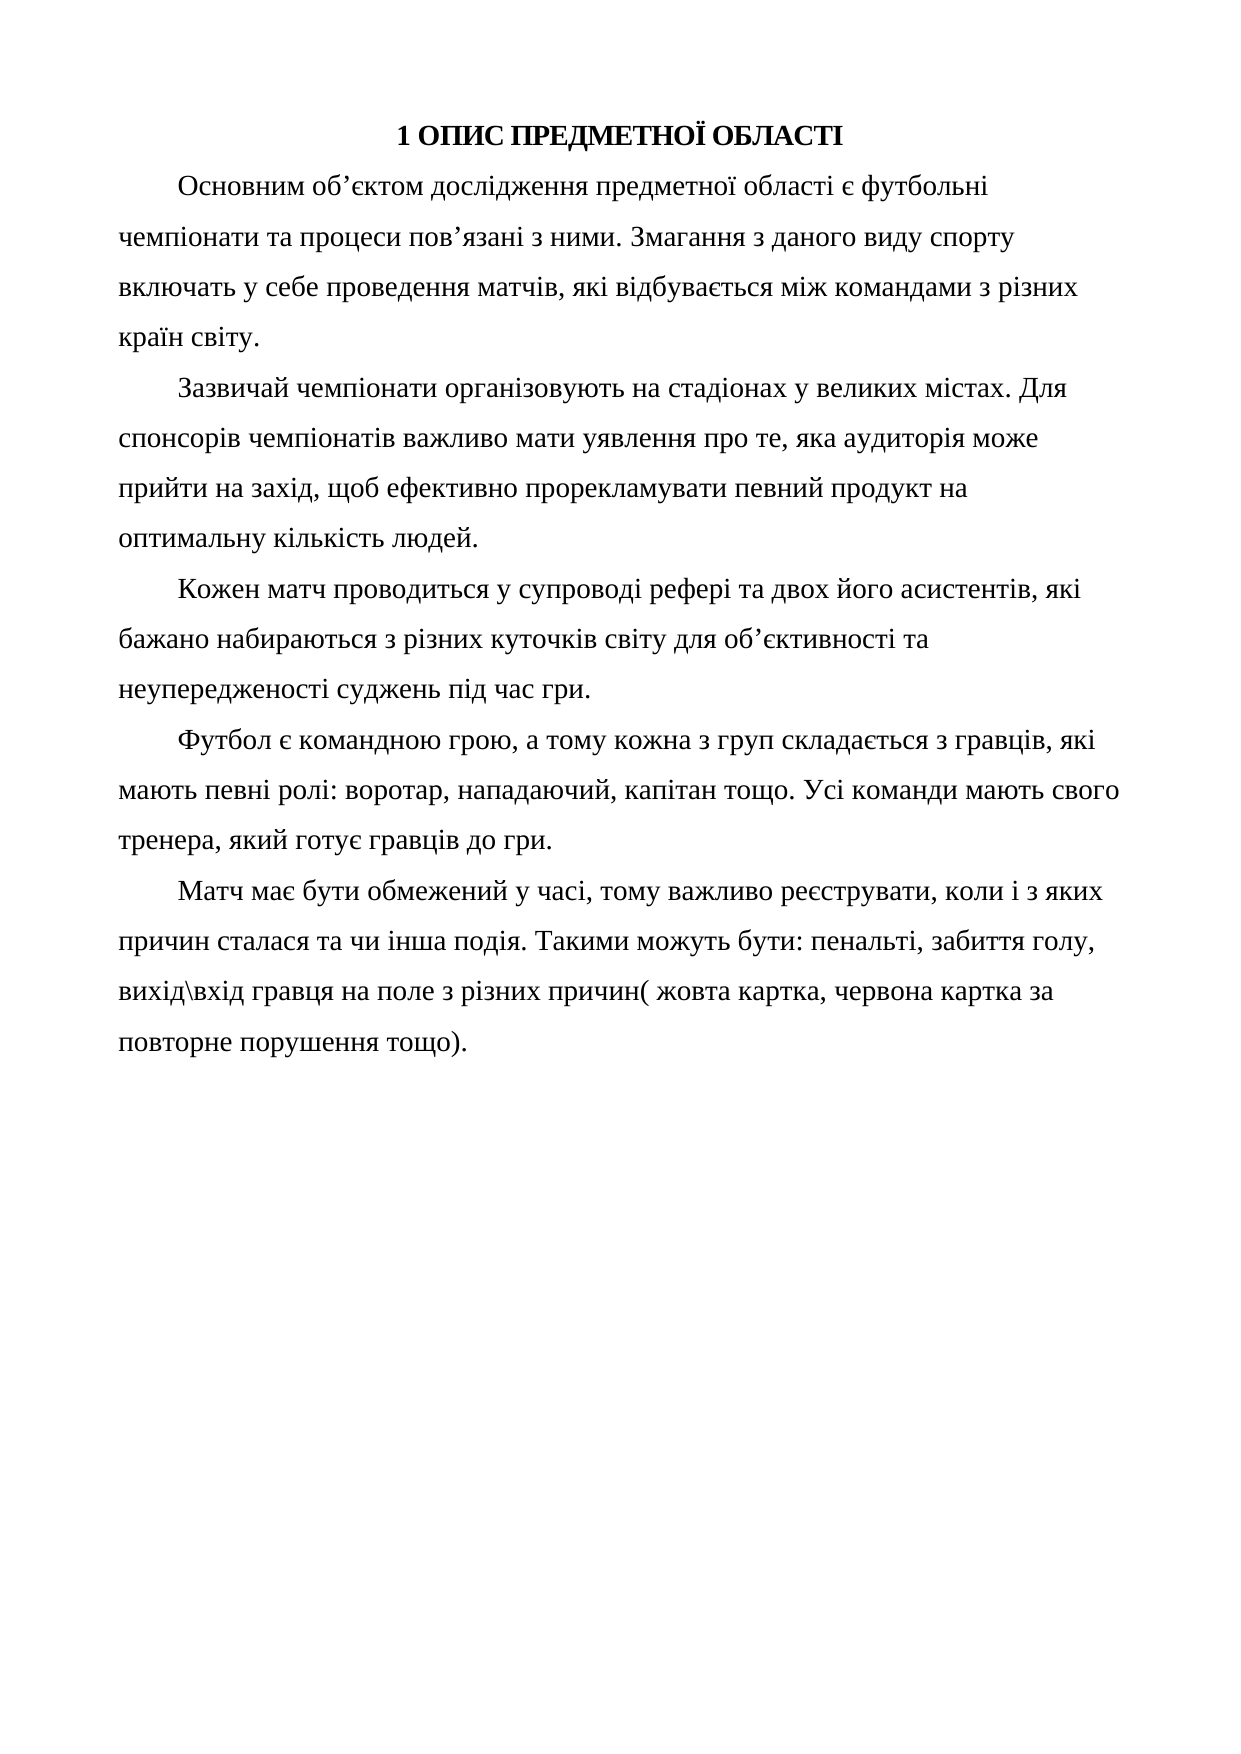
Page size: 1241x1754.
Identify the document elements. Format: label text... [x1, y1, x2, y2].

text Основним об’єктом дослідження предметної області є футбольні чемпіонати та процеси пов’язані з ними. Змагання з даного виду спорту включать у себе проведення матчів, які відбувається між командами з різних країн світу. [118, 168, 1122, 353]
text Зазвичай чемпіонати організовують на стадіонах у великих містах. Для спонсорів чемпіонатів важливо мати уявлення про те, яка аудиторія може прийти на захід, щоб ефективно прорекламувати певний продукт на оптимальну кількість людей. [118, 370, 1122, 554]
text Кожен матч проводиться у супроводі рефері та двох його асистентів, які бажано набираються з різних куточків світу для об’єктивності та неупередженості суджень під час гри. [118, 571, 1122, 705]
text Матч має бути обмежений у часі, тому важливо реєструвати, коли і з яких причин сталася та чи інша подія. Такими можуть бути: пенальті, забиття голу, вихід\вхід гравця на поле з різних причин( жовта картка, червона картка за повторне порушення тощо). [118, 873, 1122, 1057]
subtitle 1 Опис предметної області [118, 118, 1122, 152]
text Футбол є командною грою, а тому кожна з груп складається з гравців, які мають певні ролі: воротар, нападаючий, капітан тощо. Усі команди мають свого тренера, який готує гравців до гри. [118, 722, 1122, 856]
